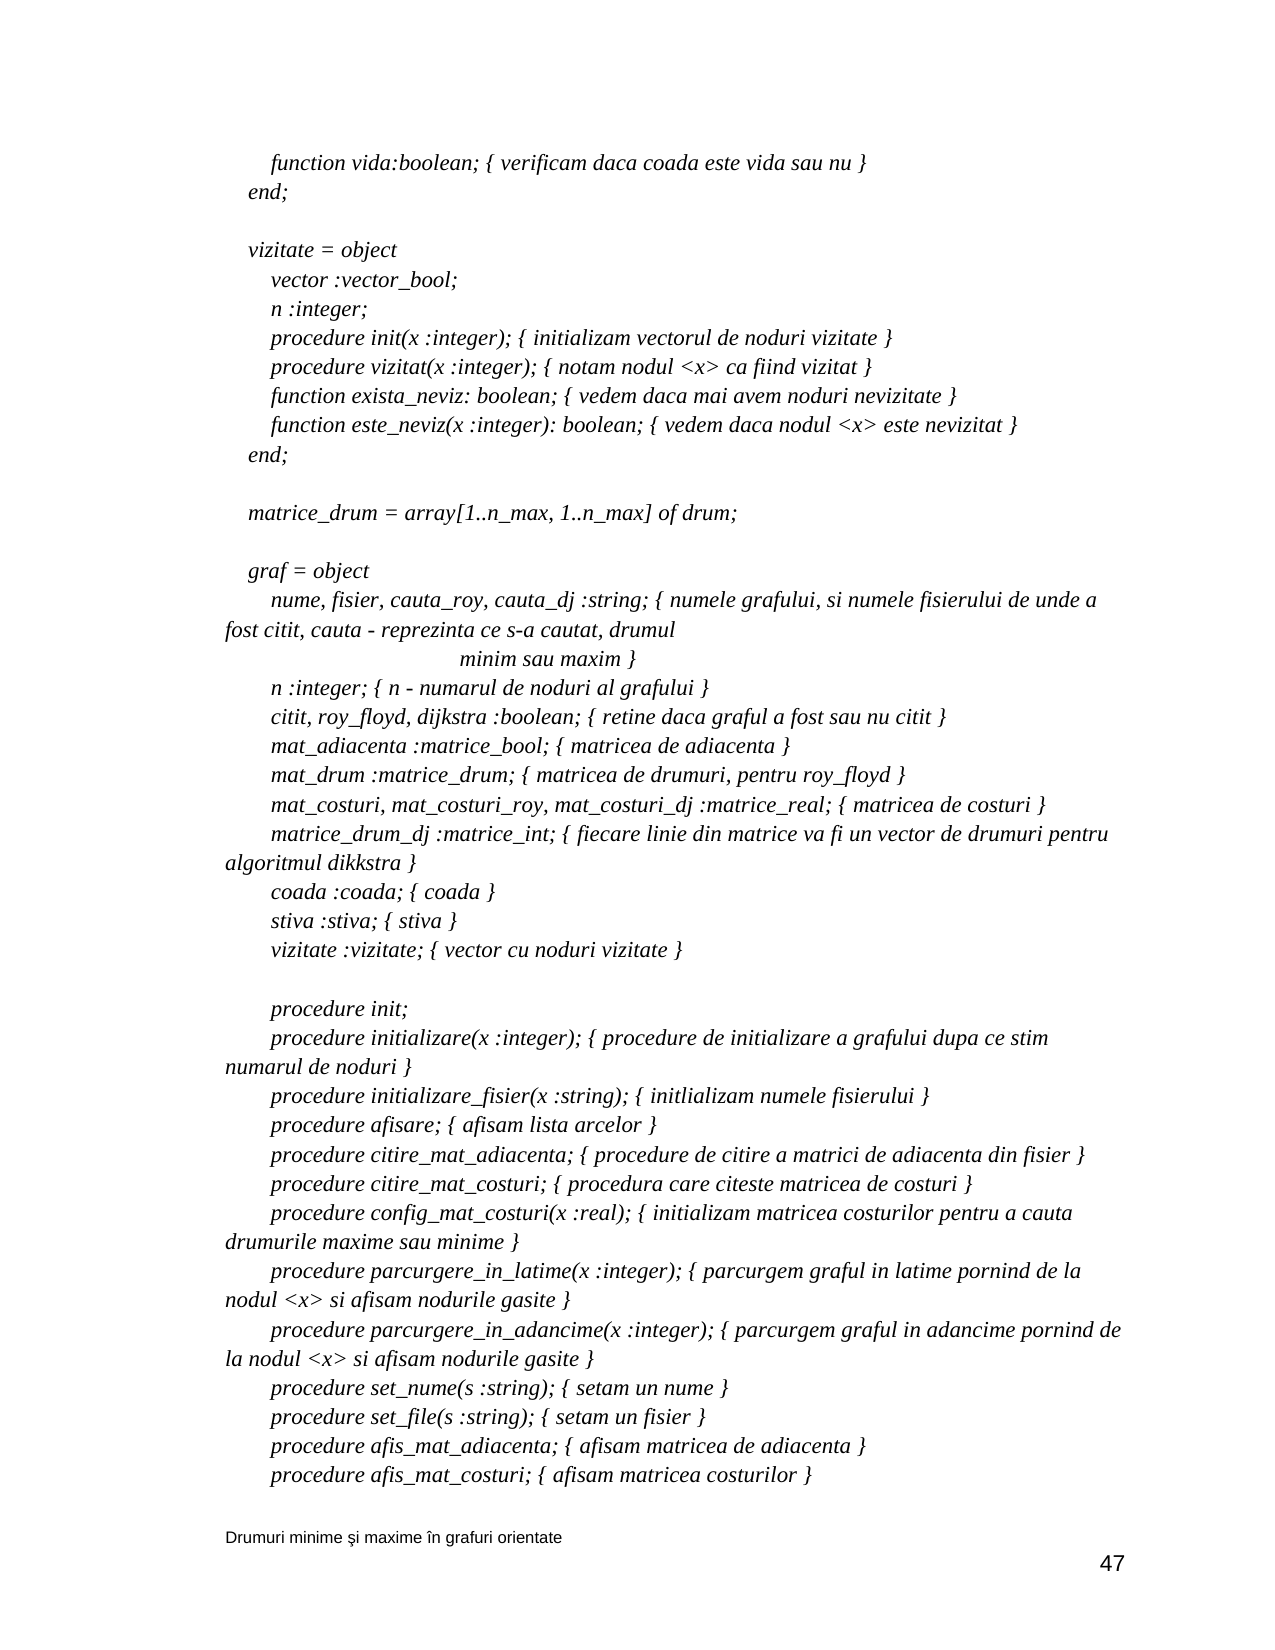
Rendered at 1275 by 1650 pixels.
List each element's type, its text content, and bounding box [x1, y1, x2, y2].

text mat_drum :matrice_drum; { matricea de drumuri, pentru roy_floyd } [225, 762, 1125, 788]
text procedure afisare; { afisam lista arcelor } [225, 1112, 1125, 1138]
text graf = object [225, 558, 1125, 584]
text procedure init; [225, 996, 1125, 1021]
text vizitate :vizitate; { vector cu noduri vizitate } [225, 937, 1125, 963]
text procedure parcurgere_in_latime(x :integer); { parcurgem graful in latime pornind de la nodul <x> si afisam nodurile gasite } [225, 1258, 1125, 1313]
text procedure afis_mat_adiacenta; { afisam matricea de adiacenta } [225, 1433, 1125, 1459]
text procedure initializare(x :integer); { procedure de initializare a grafului dupa ce stim numarul de noduri } [225, 1025, 1125, 1079]
text procedure initializare_fisier(x :string); { initlializam numele fisierului } [225, 1083, 1125, 1109]
text stiva :stiva; { stiva } [225, 908, 1125, 934]
text nume, fisier, cauta_roy, cauta_dj :string; { numele grafului, si numele fisierului de unde a fost citit, cauta - reprezinta ce s-a cautat, drumul [225, 587, 1125, 642]
text procedure citire_mat_costuri; { procedura care citeste matricea de costuri } [225, 1171, 1125, 1196]
text mat_costuri, mat_costuri_roy, mat_costuri_dj :matrice_real; { matricea de costuri } [225, 792, 1125, 817]
text function este_neviz(x :integer): boolean; { vedem daca nodul <x> este nevizitat } [225, 412, 1125, 438]
text function vida:boolean; { verificam daca coada este vida sau nu } [225, 150, 1125, 175]
text procedure vizitat(x :integer); { notam nodul <x> ca fiind vizitat } [225, 354, 1125, 379]
text procedure config_mat_costuri(x :real); { initializam matricea costurilor pentru a cauta drumurile maxime sau minime } [225, 1200, 1125, 1254]
text procedure citire_mat_adiacenta; { procedure de citire a matrici de adiacenta din fisier } [225, 1142, 1125, 1167]
text n :integer; [225, 296, 1125, 321]
text minim sau maxim } [225, 646, 1125, 671]
text vector :vector_bool; [225, 267, 1125, 292]
text procedure afis_mat_costuri; { afisam matricea costurilor } [225, 1462, 1125, 1488]
text function exista_neviz: boolean; { vedem daca mai avem noduri nevizitate } [225, 383, 1125, 409]
text matrice_drum_dj :matrice_int; { fiecare linie din matrice va fi un vector de drumuri pentru algoritmul dikkstra } [225, 821, 1125, 875]
text coada :coada; { coada } [225, 879, 1125, 904]
text vizitate = object [225, 237, 1125, 263]
text procedure init(x :integer); { initializam vectorul de noduri vizitate } [225, 325, 1125, 350]
text mat_adiacenta :matrice_bool; { matricea de adiacenta } [225, 733, 1125, 759]
text procedure set_nume(s :string); { setam un nume } [225, 1375, 1125, 1400]
text procedure set_file(s :string); { setam un fisier } [225, 1404, 1125, 1429]
text citit, roy_floyd, dijkstra :boolean; { retine daca graful a fost sau nu citit } [225, 704, 1125, 729]
text end; [225, 442, 1125, 467]
text end; [225, 179, 1125, 204]
text procedure parcurgere_in_adancime(x :integer); { parcurgem graful in adancime pornind de la nodul <x> si afisam nodurile gasite } [225, 1317, 1125, 1371]
text matrice_drum = array[1..n_max, 1..n_max] of drum; [225, 500, 1125, 525]
text n :integer; { n - numarul de noduri al grafului } [225, 675, 1125, 700]
